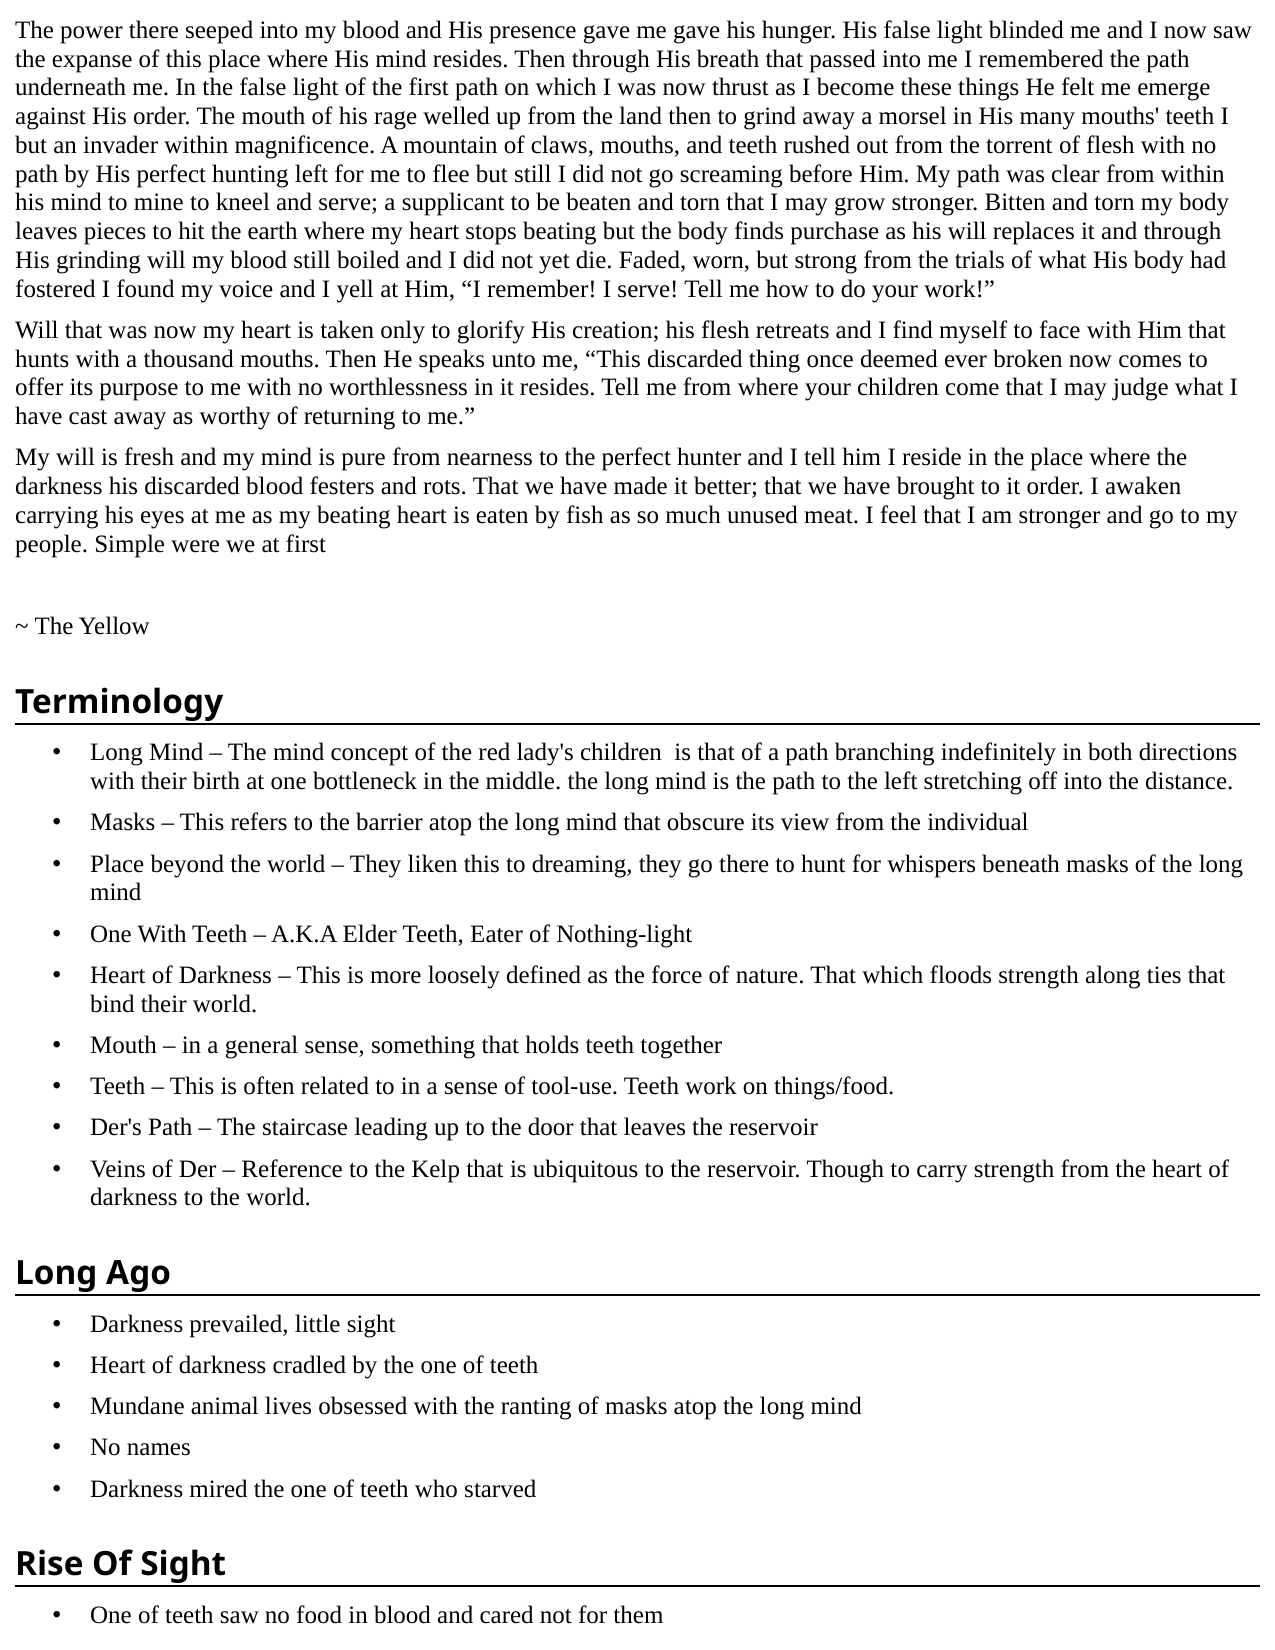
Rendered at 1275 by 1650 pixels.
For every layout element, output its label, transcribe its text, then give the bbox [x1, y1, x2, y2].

list Long Mind – The mind concept of the red lady's children is that of a path branching indefinitely in both directions with their birth at one bottleneck in the middle. the long mind is the path to the left stretching off into the distance. [52, 737, 1260, 795]
text ~ The Yellow [15, 611, 1260, 640]
list Darkness prevailed, little sight [52, 1309, 1260, 1337]
list No names [52, 1432, 1260, 1461]
list Heart of darkness cradled by the one of teeth [52, 1350, 1260, 1379]
subtitle Long ago [15, 1249, 1260, 1294]
list One of teeth saw no food in blood and cared not for them [52, 1600, 1260, 1629]
text My will is fresh and my mind is pure from nearness to the perfect hunter and I tell him I reside in the place where the darkness his discarded blood festers and rots. That we have made it better; that we have brought to it order. I awaken carrying his eyes at me as my beating heart is eaten by fish as so much unused meat. I feel that I am stronger and go to my people. Simple were we at first [15, 442, 1260, 557]
list One With Teeth – A.K.A Elder Teeth, Eater of Nothing-light [52, 919, 1260, 947]
text The power there seeped into my blood and His presence gave me gave his hunger. His false light blinded me and I now saw the expanse of this place where His mind resides. Then through His breath that passed into me I remembered the path underneath me. In the false light of the first path on which I was now thrust as I become these things He felt me emerge against His order. The mouth of his rage welled up from the land then to grind away a morsel in His many mouths' teeth I but an invader within magnificence. A mountain of claws, mouths, and teeth rushed out from the torrent of flesh with no path by His perfect hunting left for me to flee but still I did not go screaming before Him. My path was clear from within his mind to mine to kneel and serve; a supplicant to be beaten and torn that I may grow stronger. Bitten and torn my body leaves pieces to hit the earth where my heart stops beating but the body finds purchase as his will replaces it and through His grinding will my blood still boiled and I did not yet die. Faded, worn, but strong from the trials of what His body had fostered I found my voice and I yell at Him, “I remember! I serve! Tell me how to do your work!” [15, 15, 1260, 302]
list Mouth – in a general sense, something that holds teeth together [52, 1030, 1260, 1059]
list Mundane animal lives obsessed with the ranting of masks atop the long mind [52, 1391, 1260, 1420]
subtitle Terminology [15, 677, 1260, 723]
list Heart of Darkness – This is more loosely defined as the force of nature. That which floods strength along ties that bind their world. [52, 960, 1260, 1017]
text Will that was now my heart is taken only to glorify His creation; his flesh retreats and I find myself to face with Him that hunts with a thousand mouths. Then He speaks unto me, “This discarded thing once deemed ever broken now comes to offer its purpose to me with no worthlessness in it resides. Tell me from where your children come that I may judge what I have cast away as worthy of returning to me.” [15, 315, 1260, 430]
list Masks – This refers to the barrier atop the long mind that obscure its view from the individual [52, 807, 1260, 836]
list Place beyond the world – They liken this to dreaming, they go there to hunt for whispers beneath masks of the long mind [52, 849, 1260, 906]
list Teeth – This is often related to in a sense of tool-use. Teeth work on things/food. [52, 1071, 1260, 1100]
list Veins of Der – Reference to the Kelp that is ubiquitous to the reservoir. Though to carry strength from the heart of darkness to the world. [52, 1154, 1260, 1211]
list Darkness mired the one of teeth who starved [52, 1474, 1260, 1502]
subtitle Rise of Sight [15, 1540, 1260, 1585]
list Der's Path – The staircase leading up to the door that leaves the reservoir [52, 1112, 1260, 1141]
